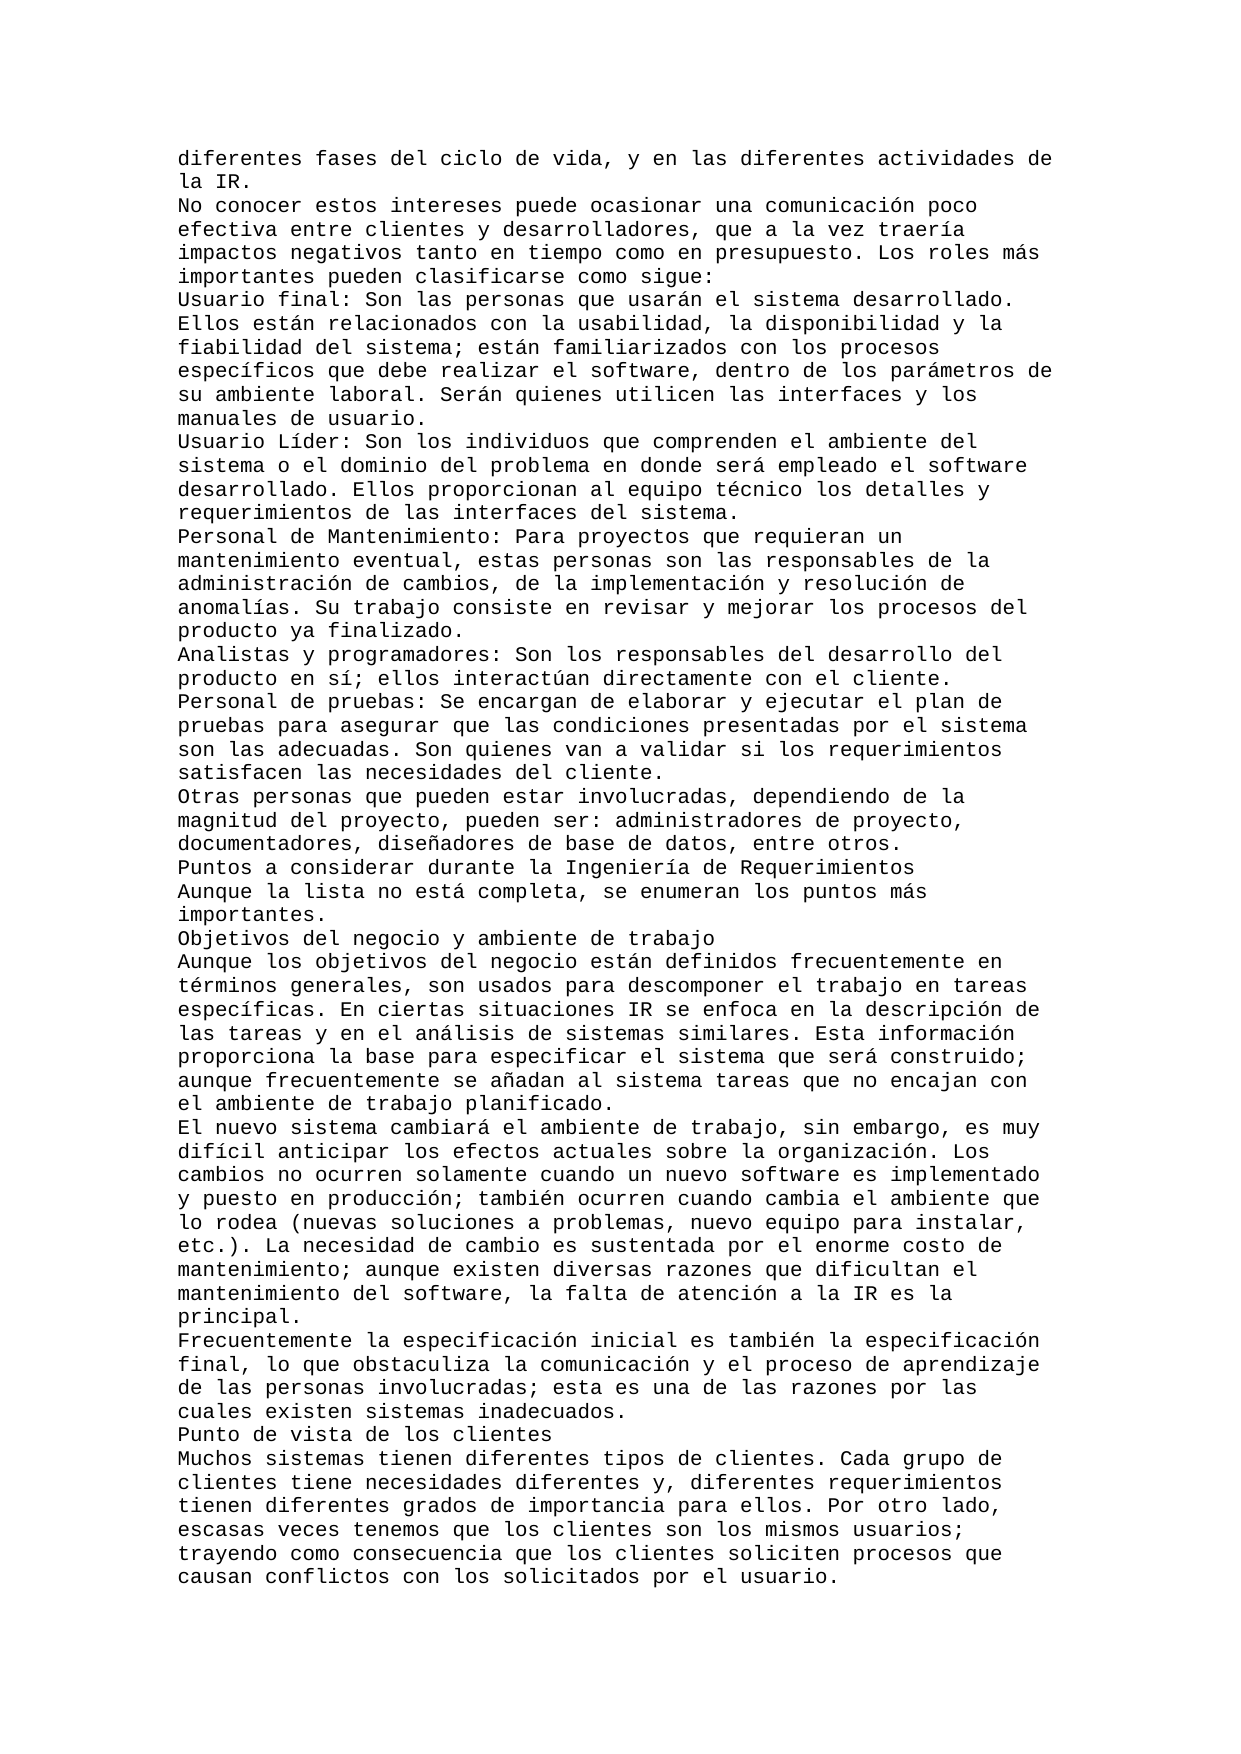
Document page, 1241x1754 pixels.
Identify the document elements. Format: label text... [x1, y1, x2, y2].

text El nuevo sistema cambiará el ambiente de trabajo, sin embargo, es muy difícil anticipar los efectos actuales sobre la organización. Los cambios no ocurren solamente cuando un nuevo software es implementado y puesto en producción; también ocurren cuando cambia el ambiente que lo rodea (nuevas soluciones a problemas, nuevo equipo para instalar, etc.). La necesidad de cambio es sustentada por el enorme costo de mantenimiento; aunque existen diversas razones que dificultan el mantenimiento del software, la falta de atención a la IR es la principal. [177, 1117, 1063, 1330]
text Analistas y programadores: Son los responsables del desarrollo del producto en sí; ellos interactúan directamente con el cliente. [177, 644, 1063, 691]
text Muchos sistemas tienen diferentes tipos de clientes. Cada grupo de clientes tiene necesidades diferentes y, diferentes requerimientos tienen diferentes grados de importancia para ellos. Por otro lado, escasas veces tenemos que los clientes son los mismos usuarios; trayendo como consecuencia que los clientes soliciten procesos que causan conflictos con los solicitados por el usuario. [177, 1448, 1063, 1590]
text Frecuentemente la especificación inicial es también la especificación final, lo que obstaculiza la comunicación y el proceso de aprendizaje de las personas involucradas; esta es una de las razones por las cuales existen sistemas inadecuados. [177, 1330, 1063, 1424]
text Objetivos del negocio y ambiente de trabajo [177, 928, 1063, 952]
text Aunque la lista no está completa, se enumeran los puntos más importantes. [177, 881, 1063, 928]
text Personal de pruebas: Se encargan de elaborar y ejecutar el plan de pruebas para asegurar que las condiciones presentadas por el sistema son las adecuadas. Son quienes van a validar si los requerimientos satisfacen las necesidades del cliente. [177, 691, 1063, 786]
text Personal de Mantenimiento: Para proyectos que requieran un mantenimiento eventual, estas personas son las responsables de la administración de cambios, de la implementación y resolución de anomalías. Su trabajo consiste en revisar y mejorar los procesos del producto ya finalizado. [177, 526, 1063, 644]
text Usuario final: Son las personas que usarán el sistema desarrollado. Ellos están relacionados con la usabilidad, la disponibilidad y la fiabilidad del sistema; están familiarizados con los procesos específicos que debe realizar el software, dentro de los parámetros de su ambiente laboral. Serán quienes utilicen las interfaces y los manuales de usuario. [177, 289, 1063, 431]
text Usuario Líder: Son los individuos que comprenden el ambiente del sistema o el dominio del problema en donde será empleado el software desarrollado. Ellos proporcionan al equipo técnico los detalles y requerimientos de las interfaces del sistema. [177, 431, 1063, 526]
text Puntos a considerar durante la Ingeniería de Requerimientos [177, 857, 1063, 881]
text Aunque los objetivos del negocio están definidos frecuentemente en términos generales, son usados para descomponer el trabajo en tareas específicas. En ciertas situaciones IR se enfoca en la descripción de las tareas y en el análisis de sistemas similares. Esta información proporciona la base para especificar el sistema que será construido; aunque frecuentemente se añadan al sistema tareas que no encajan con el ambiente de trabajo planificado. [177, 952, 1063, 1117]
text Otras personas que pueden estar involucradas, dependiendo de la magnitud del proyecto, pueden ser: administradores de proyecto, documentadores, diseñadores de base de datos, entre otros. [177, 786, 1063, 857]
text Punto de vista de los clientes [177, 1424, 1063, 1448]
text No conocer estos intereses puede ocasionar una comunicación poco efectiva entre clientes y desarrolladores, que a la vez traería impactos negativos tanto en tiempo como en presupuesto. Los roles más importantes pueden clasificarse como sigue: [177, 195, 1063, 289]
text diferentes fases del ciclo de vida, y en las diferentes actividades de la IR. [177, 148, 1063, 195]
